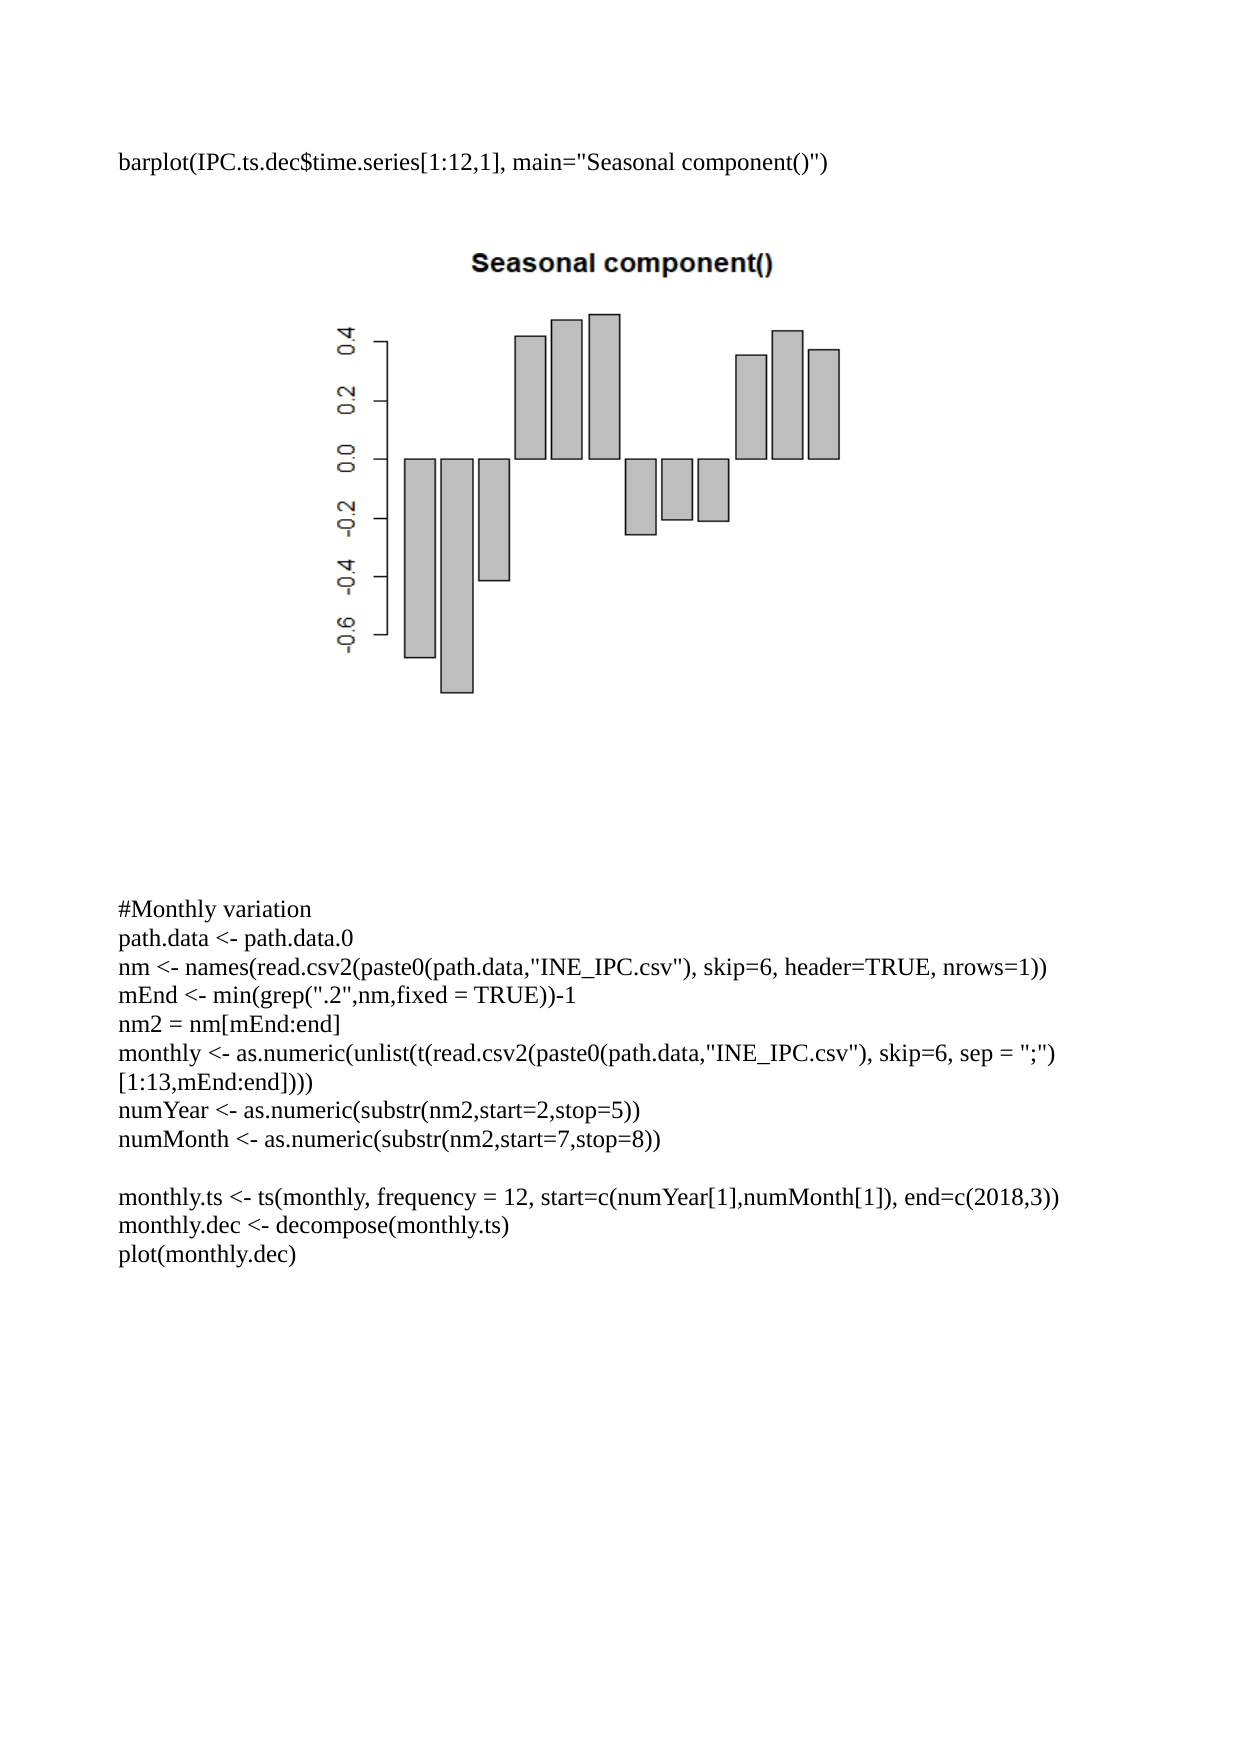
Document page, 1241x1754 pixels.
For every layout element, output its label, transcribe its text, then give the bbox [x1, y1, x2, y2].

text barplot(IPC.ts.dec$time.series[1:12,1], main="Seasonal component()") [118, 147, 1122, 750]
text #Monthly variation path.data <- path.data.0 nm <- names(read.csv2(paste0(path.data,"INE_IPC.csv"), skip=6, header=TRUE, nrows=1)) mEnd <- min(grep(".2",nm,fixed = TRUE))-1 nm2 = nm[mEnd:end] monthly <- as.numeric(unlist(t(read.csv2(paste0(path.data,"INE_IPC.csv"), skip=6, sep = ";")[1:13,mEnd:end]))) numYear <- as.numeric(substr(nm2,start=2,stop=5)) numMonth <- as.numeric(substr(nm2,start=7,stop=8)) monthly.ts <- ts(monthly, frequency = 12, start=c(numYear[1],numMonth[1]), end=c(2018,3)) monthly.dec <- decompose(monthly.ts) plot(monthly.dec) [118, 894, 1122, 1268]
picture [304, 229, 872, 722]
